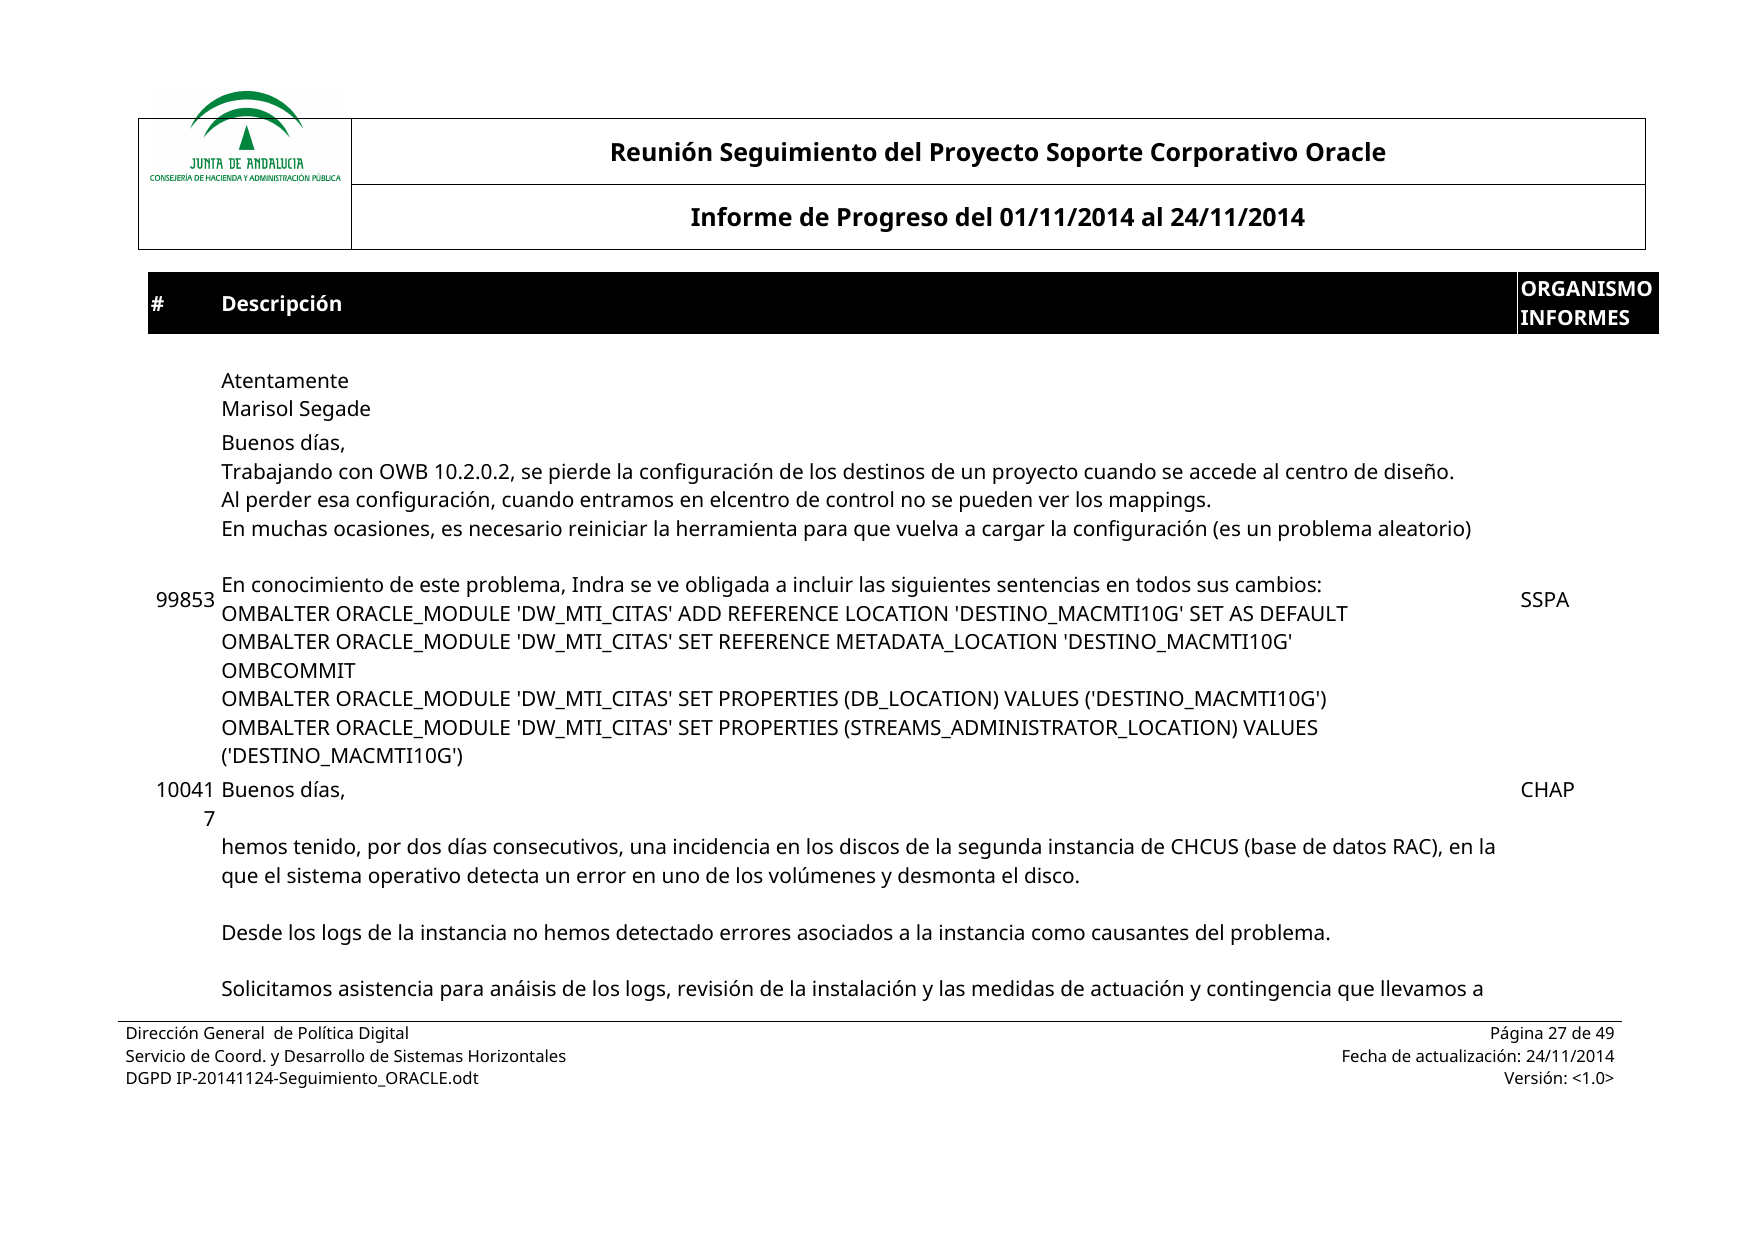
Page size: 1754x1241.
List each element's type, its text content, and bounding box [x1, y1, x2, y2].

table_cell SSPA [1518, 426, 1659, 773]
table_cell Buenos días, Trabajando con OWB 10.2.0.2, se pierde la configuración de los destinos de un proyecto cuando se accede al centro de diseño. Al perder esa configuración, cuando entramos en elcentro de control no se pueden ver los mappings. En muchas ocasiones, es necesario reiniciar la herramienta para que vuelva a cargar la configuración (es un problema aleatorio) En conocimiento de este problema, Indra se ve obligada a incluir las siguientes sentencias en todos sus cambios: OMBALTER ORACLE_MODULE 'DW_MTI_CITAS' ADD REFERENCE LOCATION 'DESTINO_MACMTI10G' SET AS DEFAULT OMBALTER ORACLE_MODULE 'DW_MTI_CITAS' SET REFERENCE METADATA_LOCATION 'DESTINO_MACMTI10G' OMBCOMMIT OMBALTER ORACLE_MODULE 'DW_MTI_CITAS' SET PROPERTIES (DB_LOCATION) VALUES ('DESTINO_MACMTI10G') OMBALTER ORACLE_MODULE 'DW_MTI_CITAS' SET PROPERTIES (STREAMS_ADMINISTRATOR_LOCATION) VALUES ('DESTINO_MACMTI10G') [218, 426, 1517, 773]
table_cell 100417 [148, 773, 218, 1006]
table_cell 99853 [148, 426, 218, 773]
table_cell Atentamente Marisol Segade [218, 334, 1517, 426]
table_cell CHAP [1518, 773, 1659, 1006]
picture [149, 89, 342, 118]
table_cell Buenos días, hemos tenido, por dos días consecutivos, una incidencia en los discos de la segunda instancia de CHCUS (base de datos RAC), en la que el sistema operativo detecta un error en uno de los volúmenes y desmonta el disco. Desde los logs de la instancia no hemos detectado errores asociados a la instancia como causantes del problema. Solicitamos asistencia para anáisis de los logs, revisión de la instalación y las medidas de actuación y contingencia que llevamos a [218, 773, 1517, 1006]
table_cell [1518, 334, 1659, 426]
table_header ORGANISMO INFORMES [1518, 272, 1659, 334]
table_cell [148, 334, 218, 426]
picture [149, 119, 342, 182]
table_header # [148, 272, 218, 334]
table_header Descripción [218, 272, 1517, 334]
